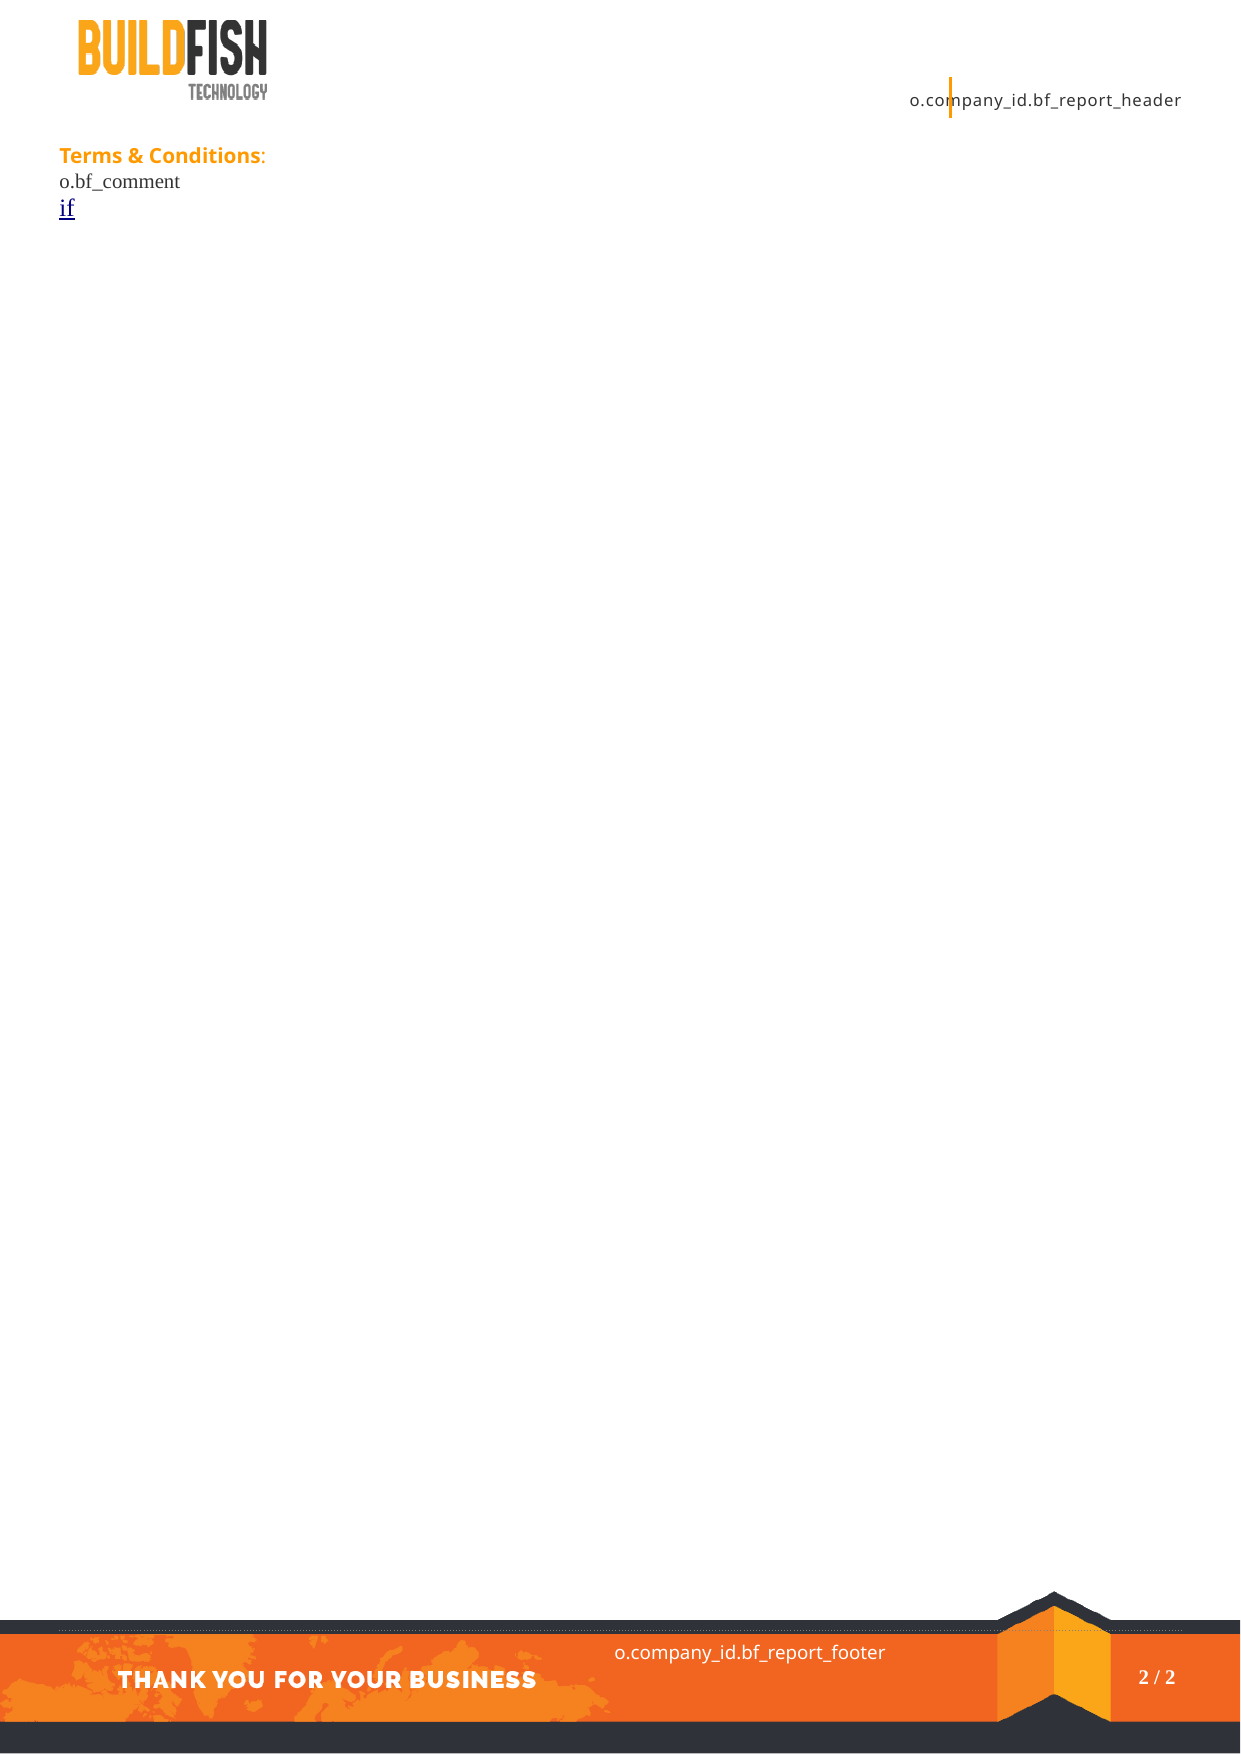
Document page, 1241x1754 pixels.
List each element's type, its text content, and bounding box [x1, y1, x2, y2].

text if [59, 193, 1181, 222]
text Terms & Conditions: [59, 141, 1181, 169]
picture [0, 1588, 1241, 1754]
text o.bf_comment [59, 169, 1181, 193]
picture [78, 20, 267, 100]
